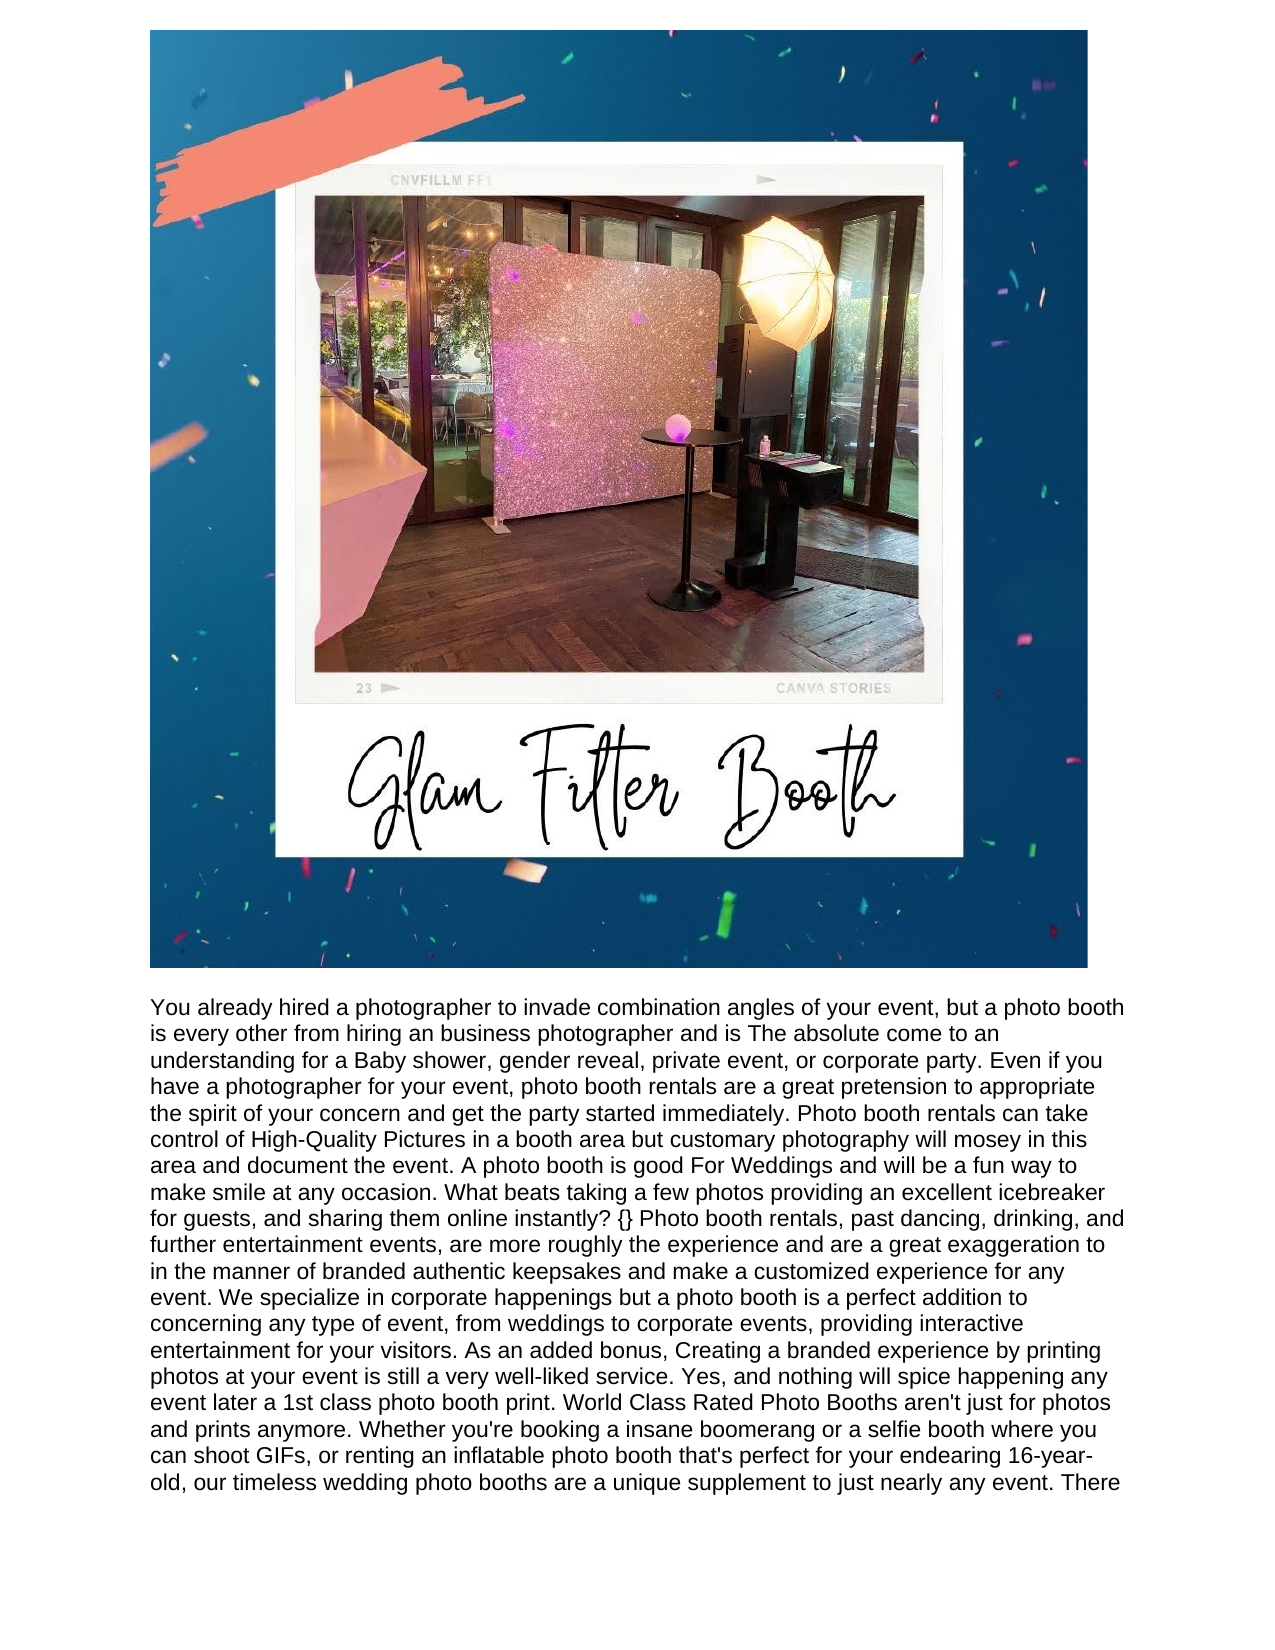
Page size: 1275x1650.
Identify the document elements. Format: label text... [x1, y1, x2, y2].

picture [150, 30, 1088, 968]
text You already hired a photographer to invade combination angles of your event, but a photo booth is every other from hiring an business photographer and is The absolute come to an understanding for a Baby shower, gender reveal, private event, or corporate party. Even if you have a photographer for your event, photo booth rentals are a great pretension to appropriate the spirit of your concern and get the party started immediately. Photo booth rentals can take control of High-Quality Pictures in a booth area but customary photography will mosey in this area and document the event. A photo booth is good For Weddings and will be a fun way to make smile at any occasion. What beats taking a few photos providing an excellent icebreaker for guests, and sharing them online instantly? {} Photo booth rentals, past dancing, drinking, and further entertainment events, are more roughly the experience and are a great exaggeration to in the manner of branded authentic keepsakes and make a customized experience for any event. We specialize in corporate happenings but a photo booth is a perfect addition to concerning any type of event, from weddings to corporate events, providing interactive entertainment for your visitors. As an added bonus, Creating a branded experience by printing photos at your event is still a very well-liked service. Yes, and nothing will spice happening any event later a 1st class photo booth print. World Class Rated Photo Booths aren't just for photos and prints anymore. Whether you're booking a insane boomerang or a selfie booth where you can shoot GIFs, or renting an inflatable photo booth that's perfect for your endearing 16-year-old, our timeless wedding photo booths are a unique supplement to just nearly any event. There [150, 994, 1125, 1495]
